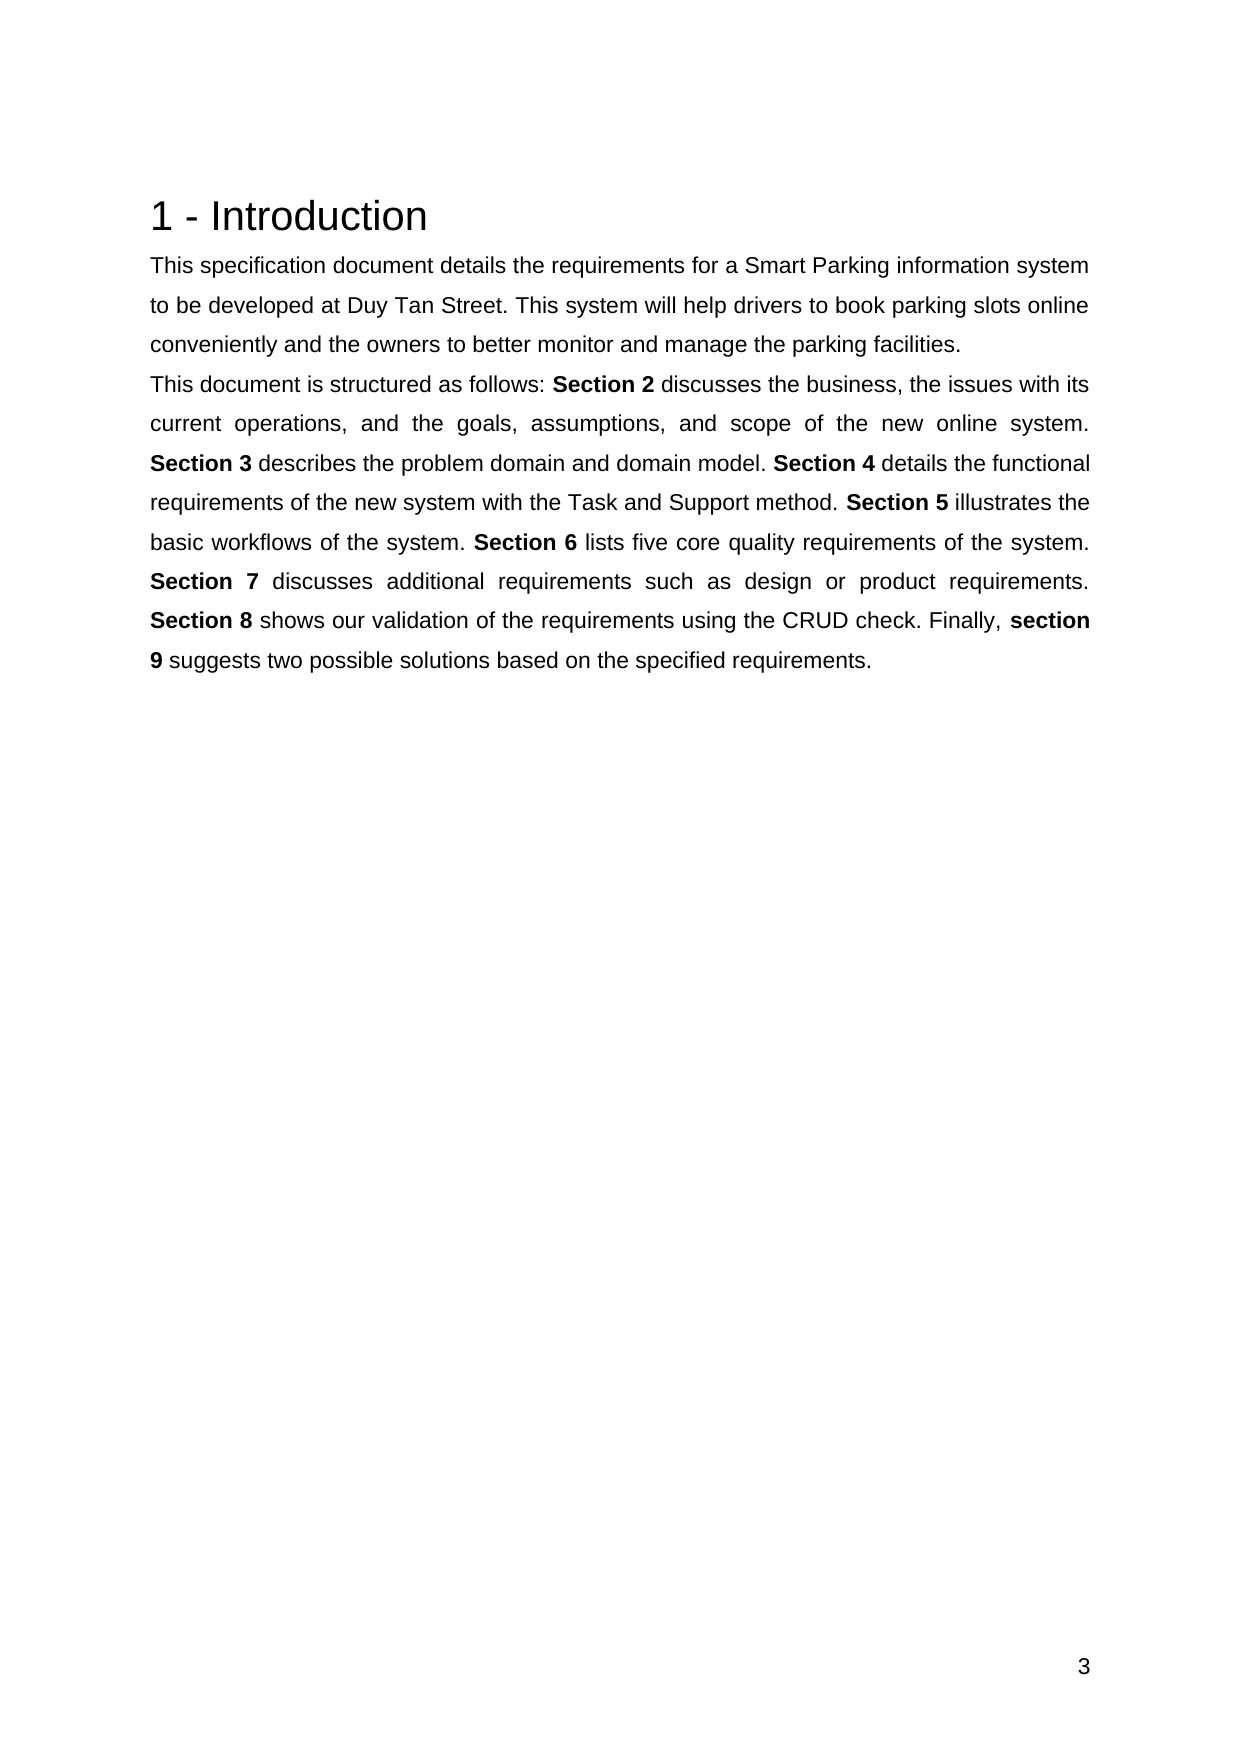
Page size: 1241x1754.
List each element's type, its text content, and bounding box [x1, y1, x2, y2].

subtitle 1 - Introduction [150, 192, 1090, 239]
text This document is structured as follows: Section 2 discusses the business, the issues with its current operations, and the goals, assumptions, and scope of the new online system. Section 3 describes the problem domain and domain model. Section 4 details the functional requirements of the new system with the Task and Support method. Section 5 illustrates the basic workflows of the system. Section 6 lists five core quality requirements of the system. Section 7 discusses additional requirements such as design or product requirements. Section 8 shows our validation of the requirements using the CRUD check. Finally, section 9 suggests two possible solutions based on the specified requirements. [150, 371, 1090, 673]
text This specification document details the requirements for a Smart Parking information system to be developed at Duy Tan Street. This system will help drivers to book parking slots online conveniently and the owners to better monitor and manage the parking facilities. [150, 252, 1090, 357]
